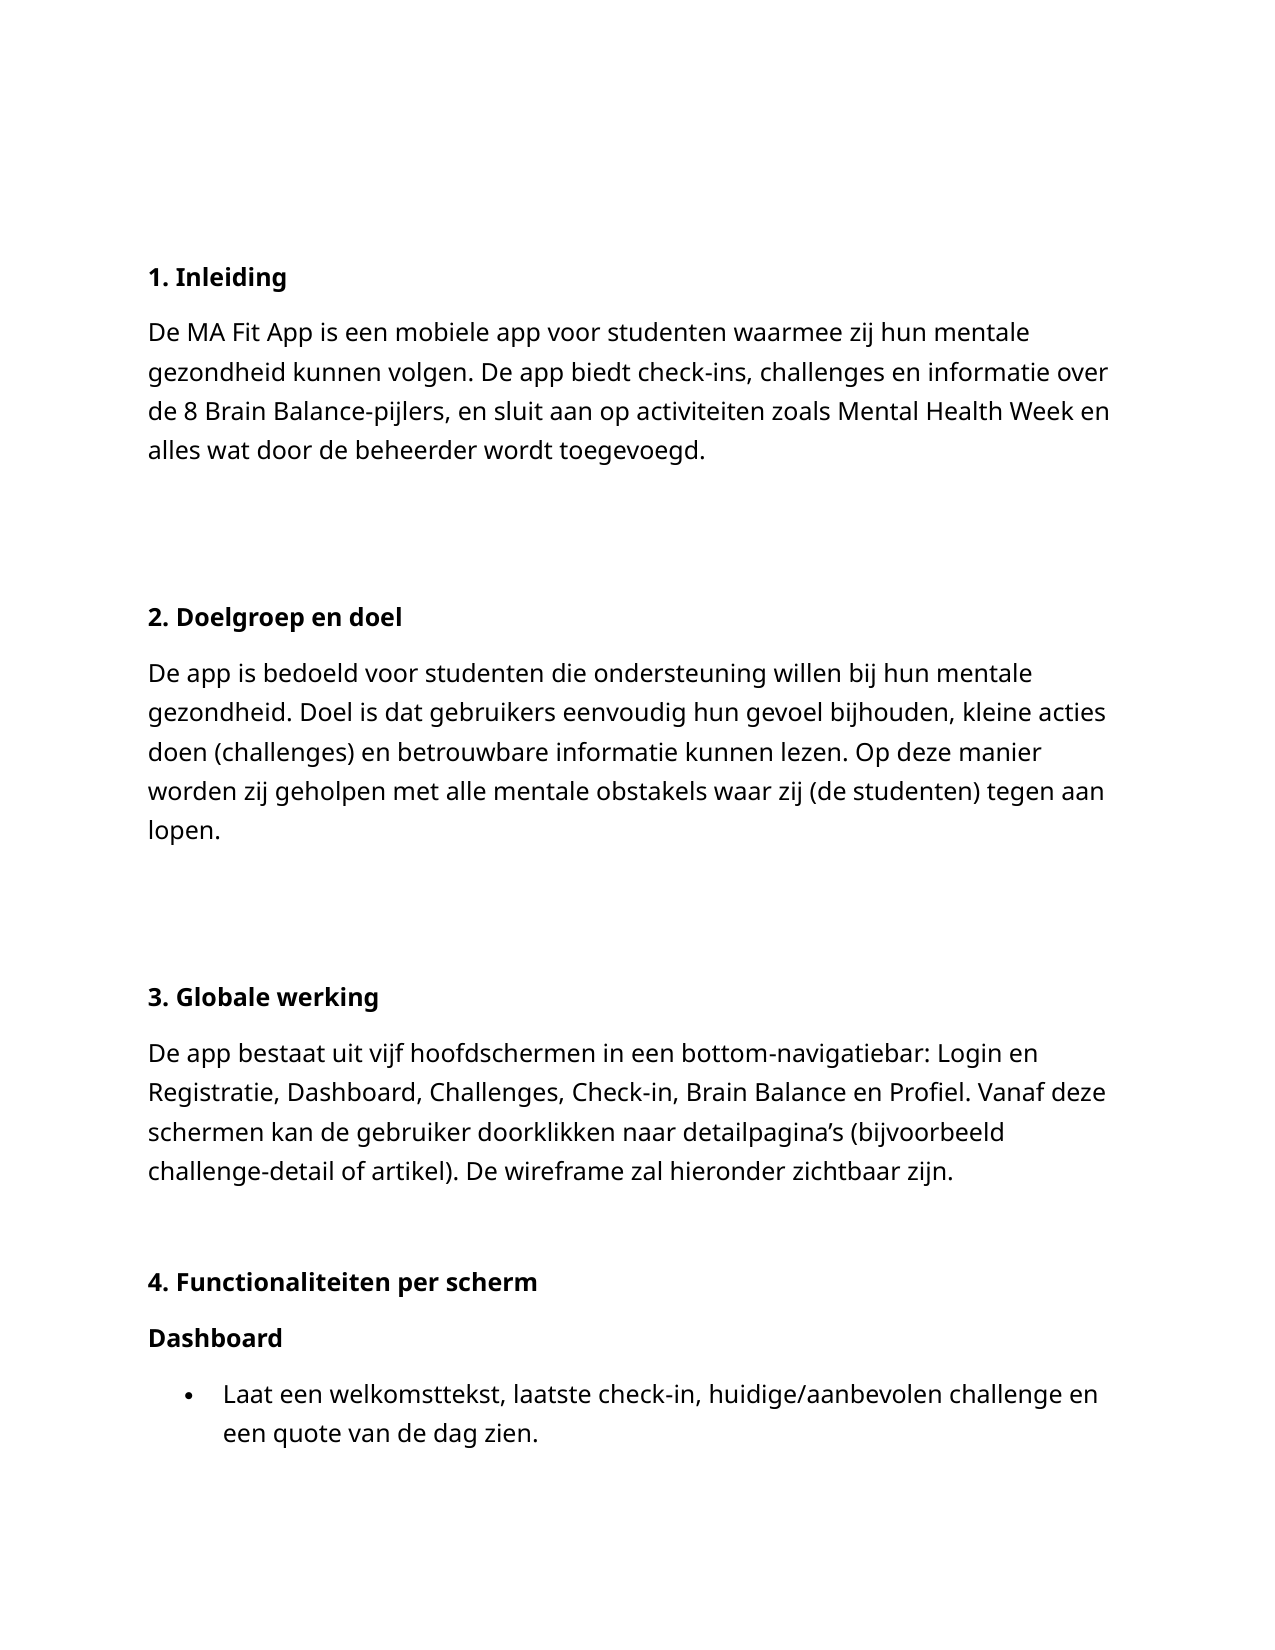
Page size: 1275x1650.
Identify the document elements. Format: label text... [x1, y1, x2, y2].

text De MA Fit App is een mobiele app voor studenten waarmee zij hun mentale gezondheid kunnen volgen. De app biedt check‑ins, challenges en informatie over de 8 Brain Balance‑pijlers, en sluit aan op activiteiten zoals Mental Health Week en alles wat door de beheerder wordt toegevoegd. [148, 315, 1127, 467]
text 2. Doelgroep en doel [148, 600, 1127, 634]
text De app is bedoeld voor studenten die ondersteuning willen bij hun mentale gezondheid. Doel is dat gebruikers eenvoudig hun gevoel bijhouden, kleine acties doen (challenges) en betrouwbare informatie kunnen lezen. Op deze manier worden zij geholpen met alle mentale obstakels waar zij (de studenten) tegen aan lopen. [148, 656, 1127, 847]
text 1. Inleiding [148, 259, 1127, 293]
text 4. Functionaliteiten per scherm [148, 1265, 1127, 1299]
text De app bestaat uit vijf hoofdschermen in een bottom‑navigatiebar: Login en Registratie, Dashboard, Challenges, Check‑in, Brain Balance en Profiel. Vanaf deze schermen kan de gebruiker doorklikken naar detailpagina’s (bijvoorbeeld challenge‑detail of artikel). De wireframe zal hieronder zichtbaar zijn. [148, 1036, 1127, 1187]
list Laat een welkomsttekst, laatste check‑in, huidige/aanbevolen challenge en een quote van de dag zien. [185, 1377, 1127, 1450]
text Dashboard [148, 1321, 1127, 1355]
text 3. Globale werking [148, 980, 1127, 1014]
